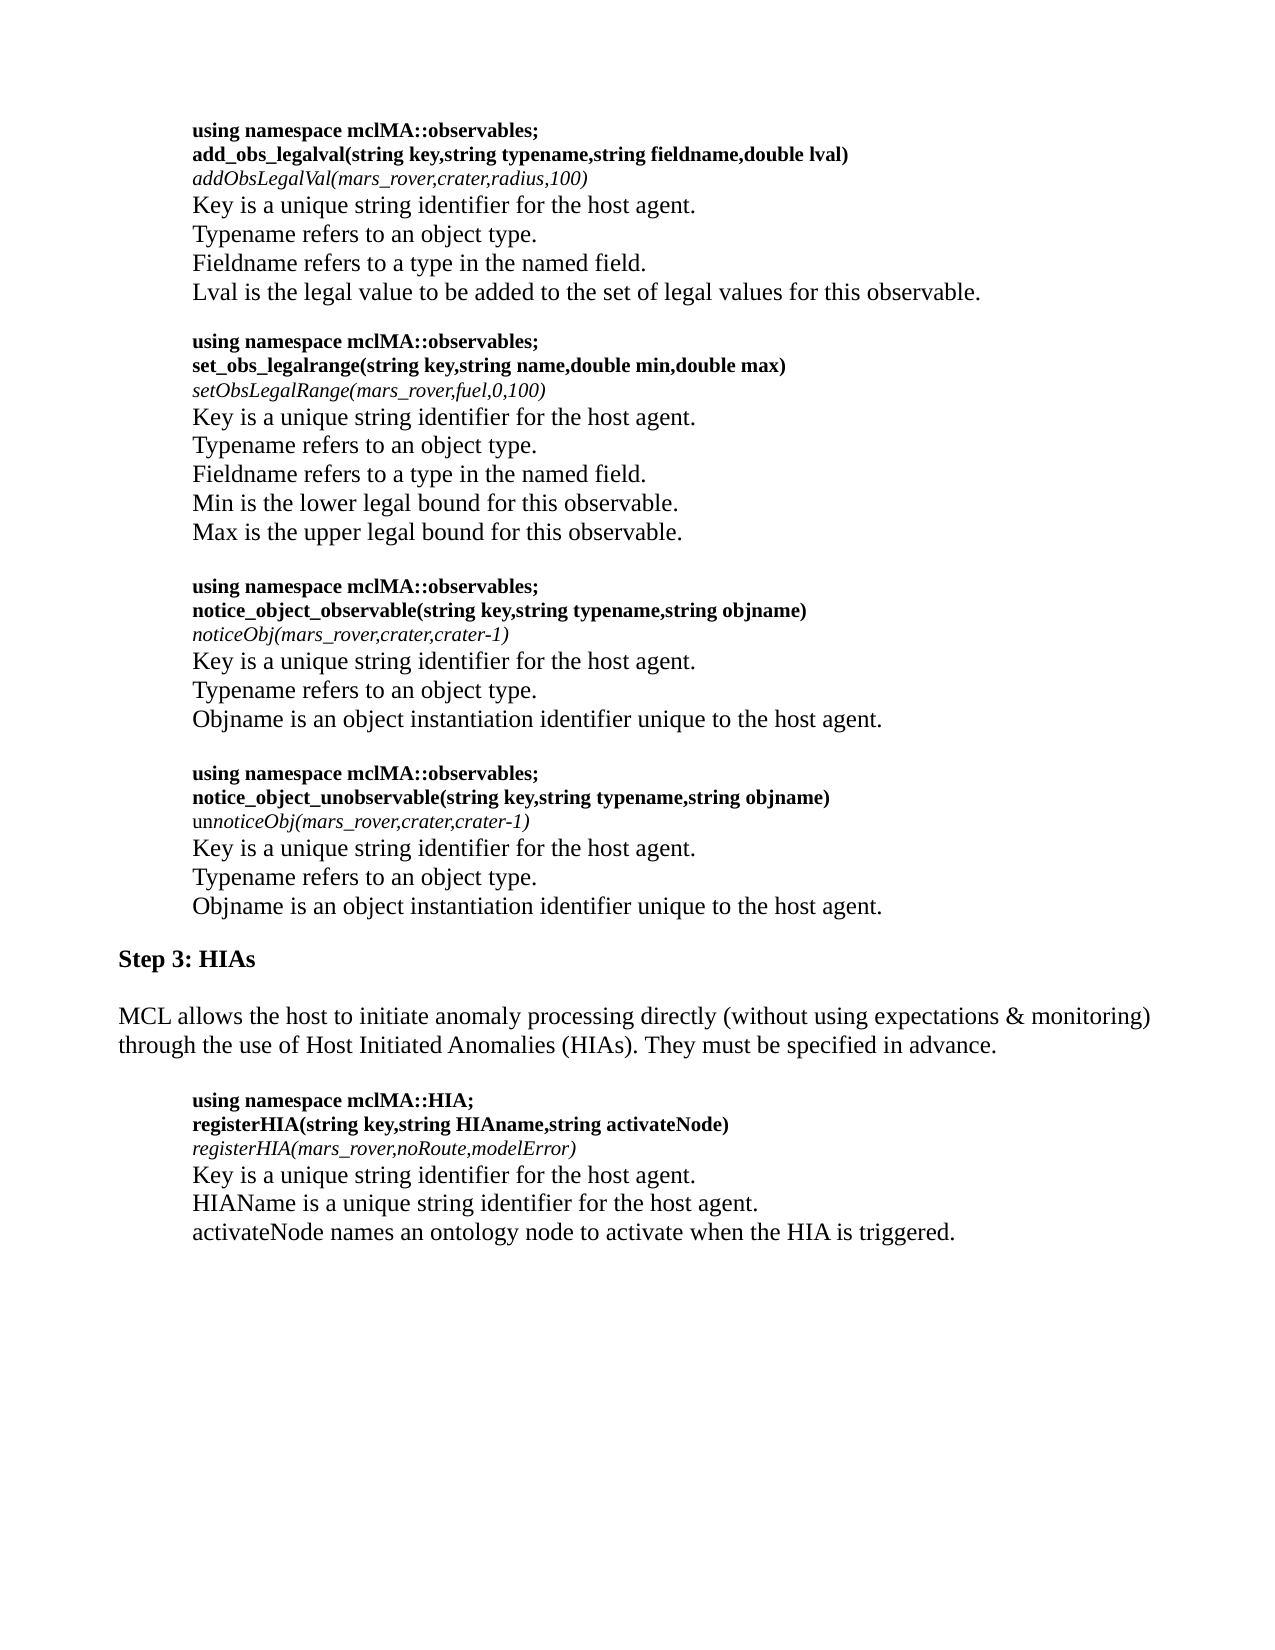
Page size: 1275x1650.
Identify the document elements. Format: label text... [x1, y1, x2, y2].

text unnoticeObj(mars_rover,crater,crater-1) Key is a unique string identifier for the host agent. [118, 809, 1157, 862]
text MCL allows the host to initiate anomaly processing directly (without using expectations & monitoring) through the use of Host Initiated Anomalies (HIAs). They must be specified in advance. [118, 1001, 1157, 1059]
text Lval is the legal value to be added to the set of legal values for this observable. [118, 277, 1157, 305]
text using namespace mclMA::observables; [118, 574, 1157, 598]
text Typename refers to an object type. [118, 219, 1157, 248]
text addObsLegalVal(mars_rover,crater,radius,100) Key is a unique string identifier for the host agent. [118, 166, 1157, 219]
text Step 3: HIAs [118, 944, 1157, 972]
text using namespace mclMA::observables; [118, 761, 1157, 785]
text notice_object_observable(string key,string typename,string objname) [118, 598, 1157, 622]
text Typename refers to an object type. [118, 862, 1157, 891]
text using namespace mclMA::observables; [118, 329, 1157, 353]
text set_obs_legalrange(string key,string name,double min,double max) [118, 353, 1157, 377]
text Fieldname refers to a type in the named field. [118, 248, 1157, 277]
text Typename refers to an object type. [118, 430, 1157, 459]
text Typename refers to an object type. [118, 675, 1157, 704]
text using namespace mclMA::HIA; [118, 1087, 1157, 1112]
text registerHIA(string key,string HIAname,string activateNode) [118, 1112, 1157, 1136]
text HIAName is a unique string identifier for the host agent. [118, 1188, 1157, 1217]
text add_obs_legalval(string key,string typename,string fieldname,double lval) [118, 142, 1157, 166]
text Objname is an object instantiation identifier unique to the host agent. [118, 704, 1157, 732]
text activateNode names an ontology node to activate when the HIA is triggered. [118, 1217, 1157, 1246]
text Fieldname refers to a type in the named field. [118, 459, 1157, 488]
text using namespace mclMA::observables; [118, 118, 1157, 142]
text Objname is an object instantiation identifier unique to the host agent. [118, 891, 1157, 920]
text registerHIA(mars_rover,noRoute,modelError) Key is a unique string identifier for the host agent. [118, 1136, 1157, 1188]
text notice_object_unobservable(string key,string typename,string objname) [118, 785, 1157, 809]
text noticeObj(mars_rover,crater,crater-1) Key is a unique string identifier for the host agent. [118, 622, 1157, 675]
text Max is the upper legal bound for this observable. [118, 517, 1157, 545]
text setObsLegalRange(mars_rover,fuel,0,100) Key is a unique string identifier for the host agent. [118, 377, 1157, 430]
text Min is the lower legal bound for this observable. [118, 488, 1157, 517]
